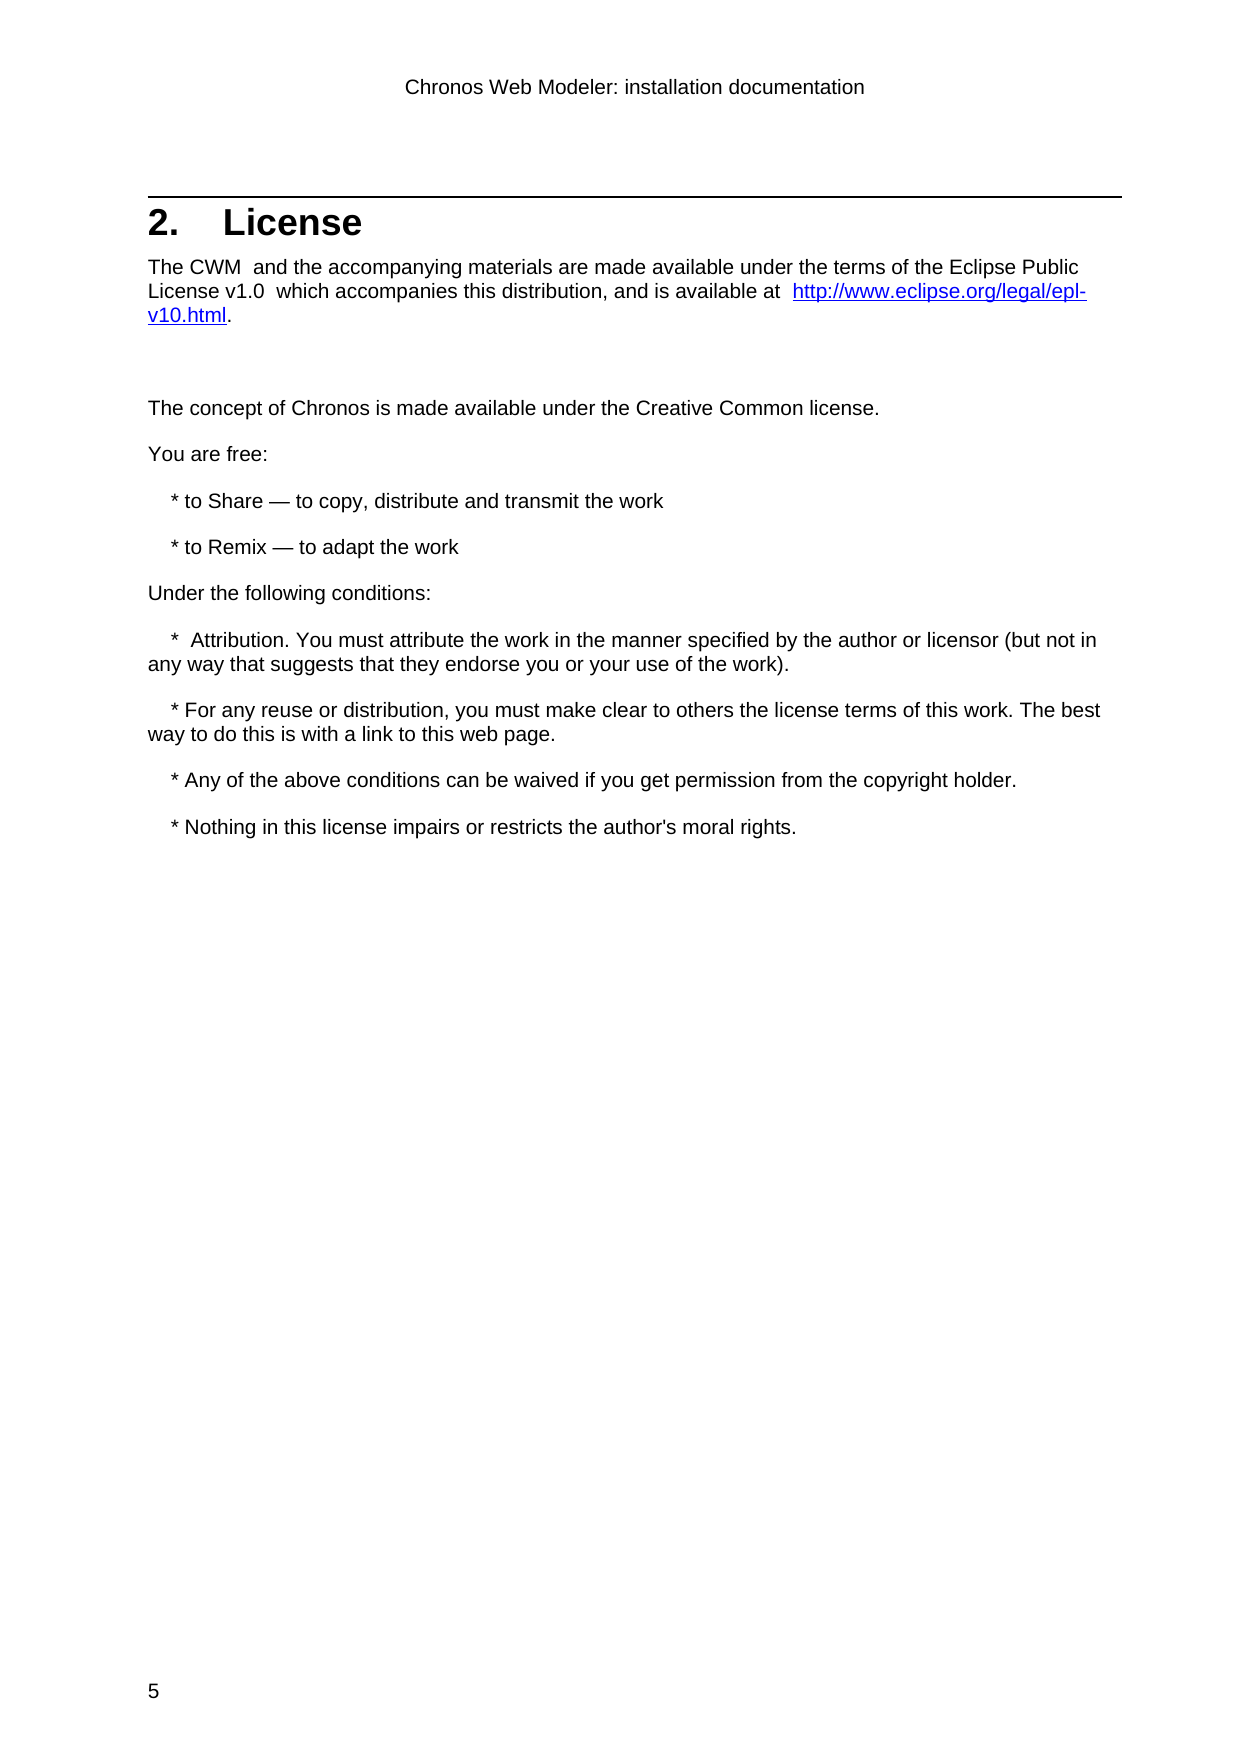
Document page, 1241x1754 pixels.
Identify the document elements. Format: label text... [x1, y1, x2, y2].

text Under the following conditions: [148, 581, 1122, 605]
text * Attribution. You must attribute the work in the manner specified by the author or licensor (but not in any way that suggests that they endorse you or your use of the work). [148, 628, 1122, 676]
text * Nothing in this license impairs or restricts the author's moral rights. [148, 814, 1122, 838]
text The CWM and the accompanying materials are made available under the terms of the Eclipse Public License v1.0 which accompanies this distribution, and is available at http://www.eclipse.org/legal/epl-v10.html. [148, 255, 1122, 327]
subtitle License [148, 198, 1122, 243]
text The concept of Chronos is made available under the Creative Common license. [148, 396, 1122, 420]
text * to Share — to copy, distribute and transmit the work [148, 488, 1122, 512]
text You are free: [148, 442, 1122, 466]
text * to Remix — to adapt the work [148, 535, 1122, 559]
text * Any of the above conditions can be waived if you get permission from the copyright holder. [148, 768, 1122, 792]
text * For any reuse or distribution, you must make clear to others the license terms of this work. The best way to do this is with a link to this web page. [148, 698, 1122, 746]
